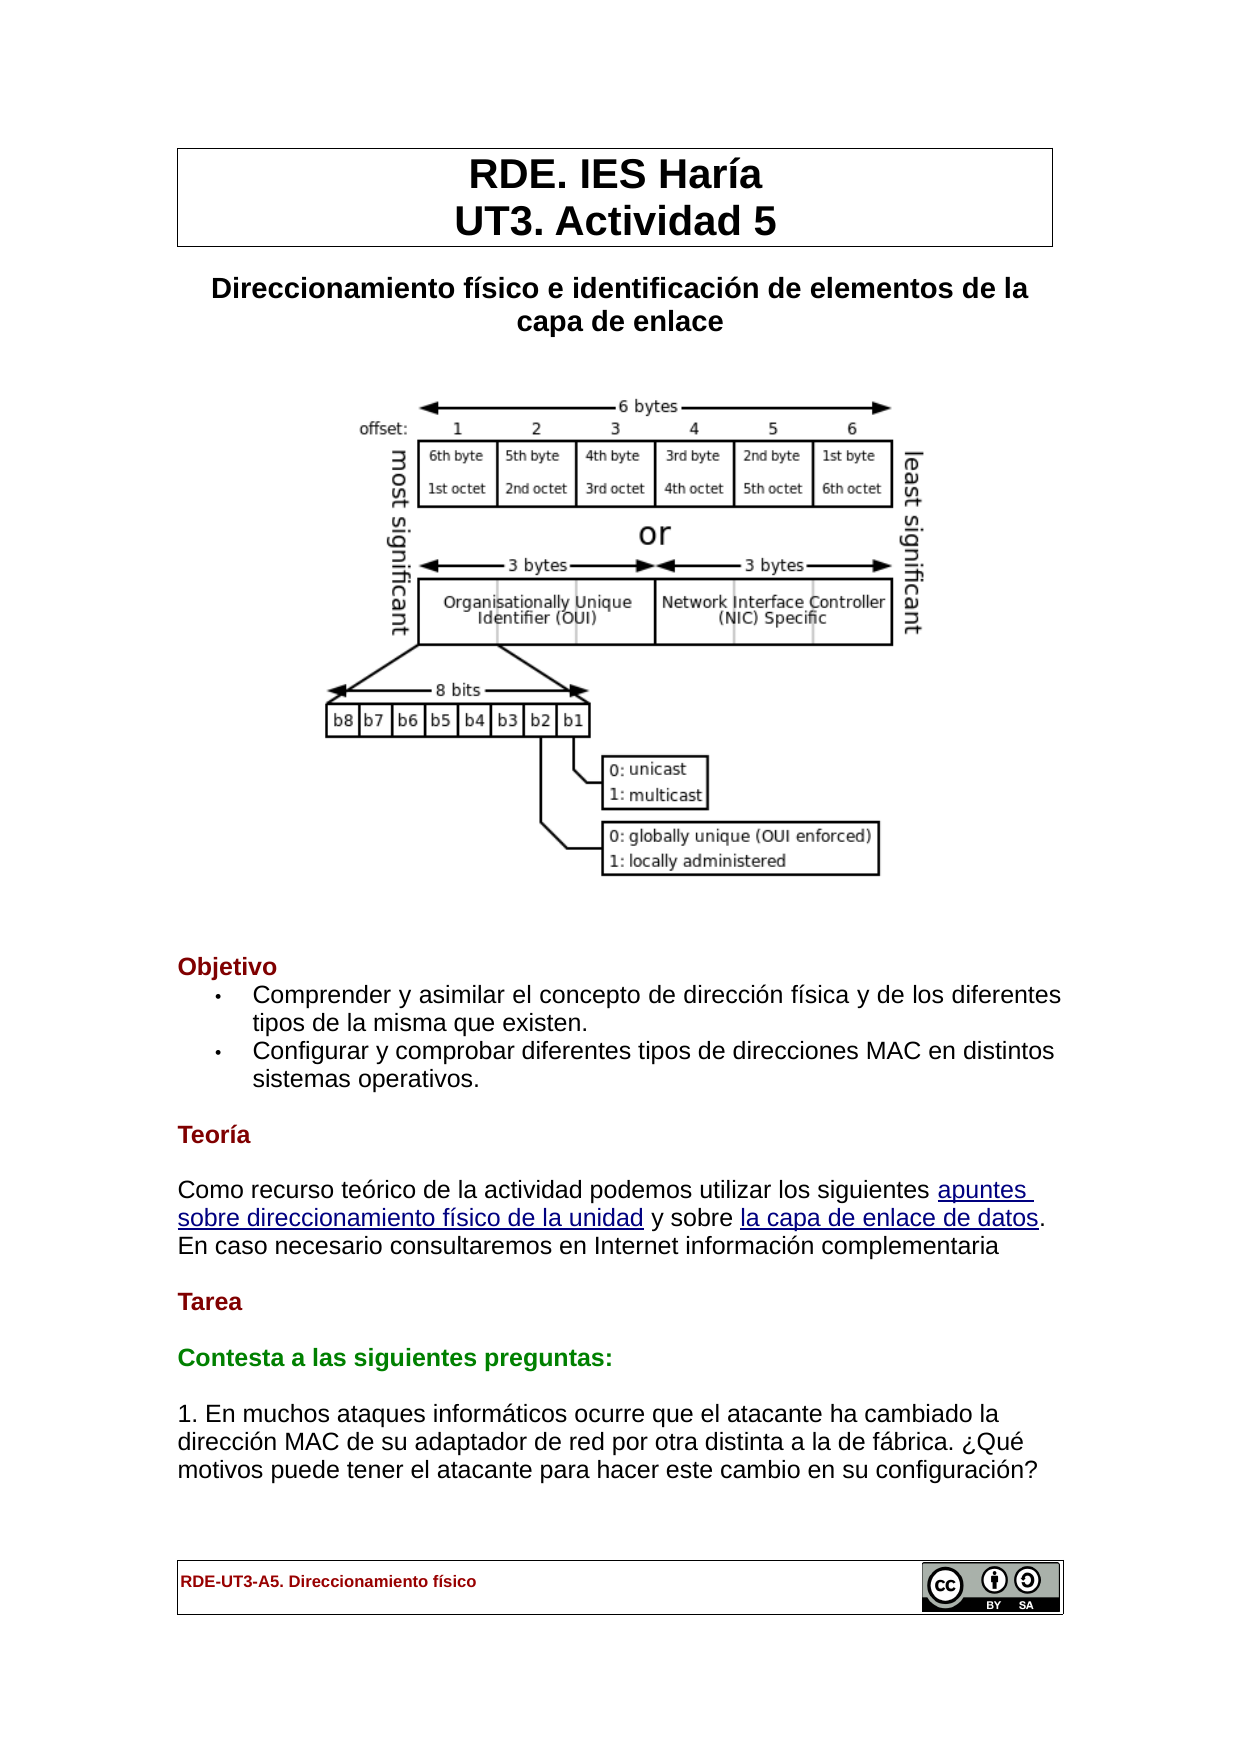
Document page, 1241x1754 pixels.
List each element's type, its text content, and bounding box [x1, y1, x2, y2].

text RDE. IES Haría [178, 149, 1052, 194]
list Configurar y comprobar diferentes tipos de direcciones MAC en distintos sistemas operativos. [215, 1037, 1063, 1092]
text Como recurso teórico de la actividad podemos utilizar los siguientes apuntes sobre direccionamiento físico de la unidad y sobre la capa de enlace de datos. En caso necesario consultaremos en Internet información complementaria [177, 1176, 1063, 1260]
picture [303, 382, 938, 888]
list Comprender y asimilar el concepto de dirección física y de los diferentes tipos de la misma que existen. [215, 981, 1063, 1037]
text UT3. Actividad 5 [178, 194, 1052, 246]
subtitle Direccionamiento físico e identificación de elementos de la capa de enlace [177, 272, 1063, 337]
text Teoría [177, 1120, 1063, 1148]
text Objetivo [177, 953, 1063, 981]
text 1. En muchos ataques informáticos ocurre que el atacante ha cambiado la dirección MAC de su adaptador de red por otra distinta a la de fábrica. ¿Qué motivos puede tener el atacante para hacer este cambio en su configuración? [177, 1399, 1063, 1483]
text Tarea [177, 1288, 1063, 1316]
picture [922, 1562, 1060, 1612]
text Contesta a las siguientes preguntas: [177, 1344, 1063, 1372]
